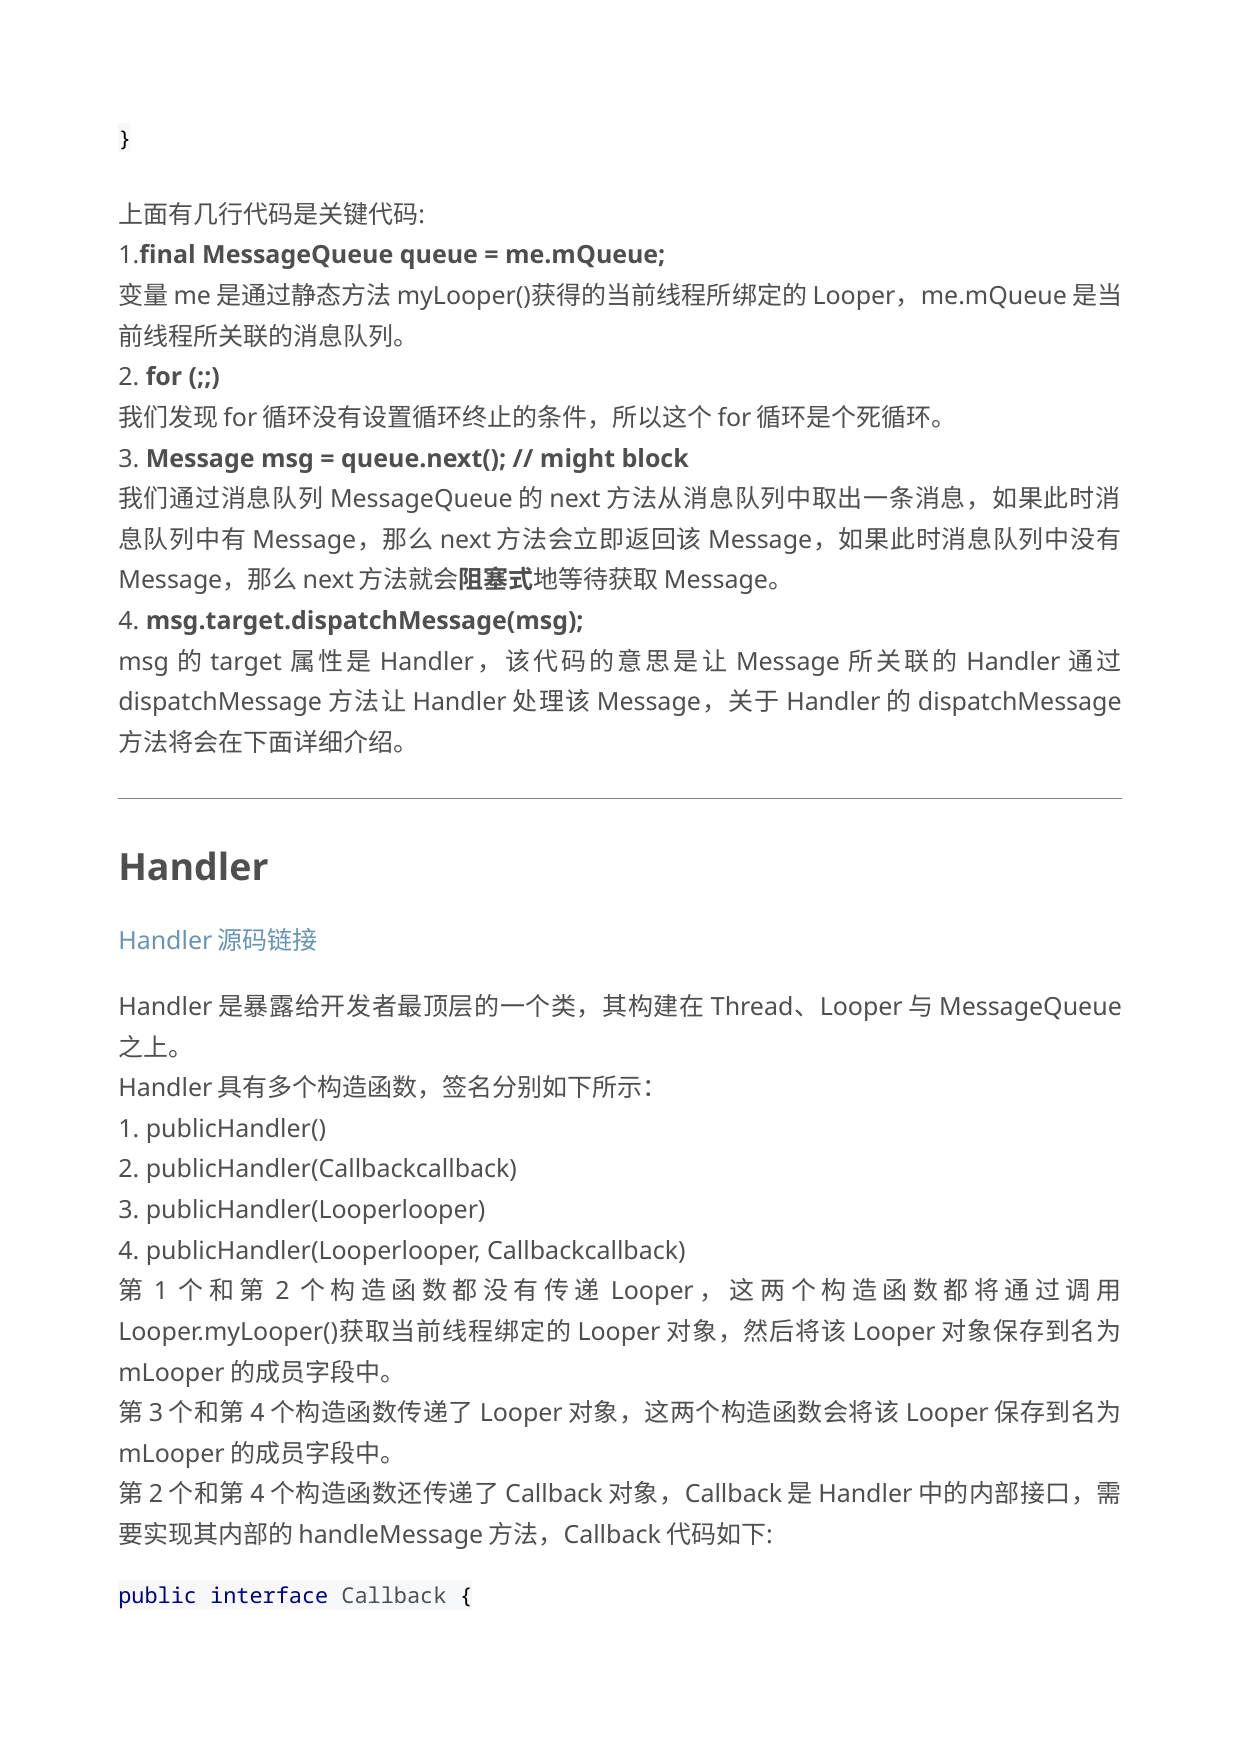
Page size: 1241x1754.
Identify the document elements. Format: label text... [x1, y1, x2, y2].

text Handler源码链接 [118, 916, 1122, 957]
text public interface Callback { [118, 1576, 1122, 1610]
text Handler是暴露给开发者最顶层的一个类，其构建在Thread、Looper与MessageQueue之上。 Handler具有多个构造函数，签名分别如下所示： 1. publicHandler() 2. publicHandler(Callbackcallback) 3. publicHandler(Looperlooper) 4. publicHandler(Looperlooper, Callbackcallback) 第1个和第2个构造函数都没有传递Looper，这两个构造函数都将通过调用Looper.myLooper()获取当前线程绑定的Looper对象，然后将该Looper对象保存到名为mLooper的成员字段中。 第3个和第4个构造函数传递了Looper对象，这两个构造函数会将该Looper保存到名为mLooper的成员字段中。 第2个和第4个构造函数还传递了Callback对象，Callback是Handler中的内部接口，需要实现其内部的handleMessage方法，Callback代码如下: [118, 982, 1122, 1551]
text 上面有几行代码是关键代码: 1.final MessageQueue queue = me.mQueue; 变量me是通过静态方法myLooper()获得的当前线程所绑定的Looper，me.mQueue是当前线程所关联的消息队列。 2. for (;;) 我们发现for循环没有设置循环终止的条件，所以这个for循环是个死循环。 3. Message msg = queue.next(); // might block 我们通过消息队列MessageQueue的next方法从消息队列中取出一条消息，如果此时消息队列中有Message，那么next方法会立即返回该Message，如果此时消息队列中没有Message，那么next方法就会阻塞式地等待获取Message。 4. msg.target.dispatchMessage(msg); msg的target属性是Handler，该代码的意思是让Message所关联的Handler通过dispatchMessage方法让Handler处理该Message，关于Handler的dispatchMessage方法将会在下面详细介绍。 [118, 190, 1122, 759]
text } [118, 118, 1122, 152]
subtitle Handler [118, 840, 1122, 891]
